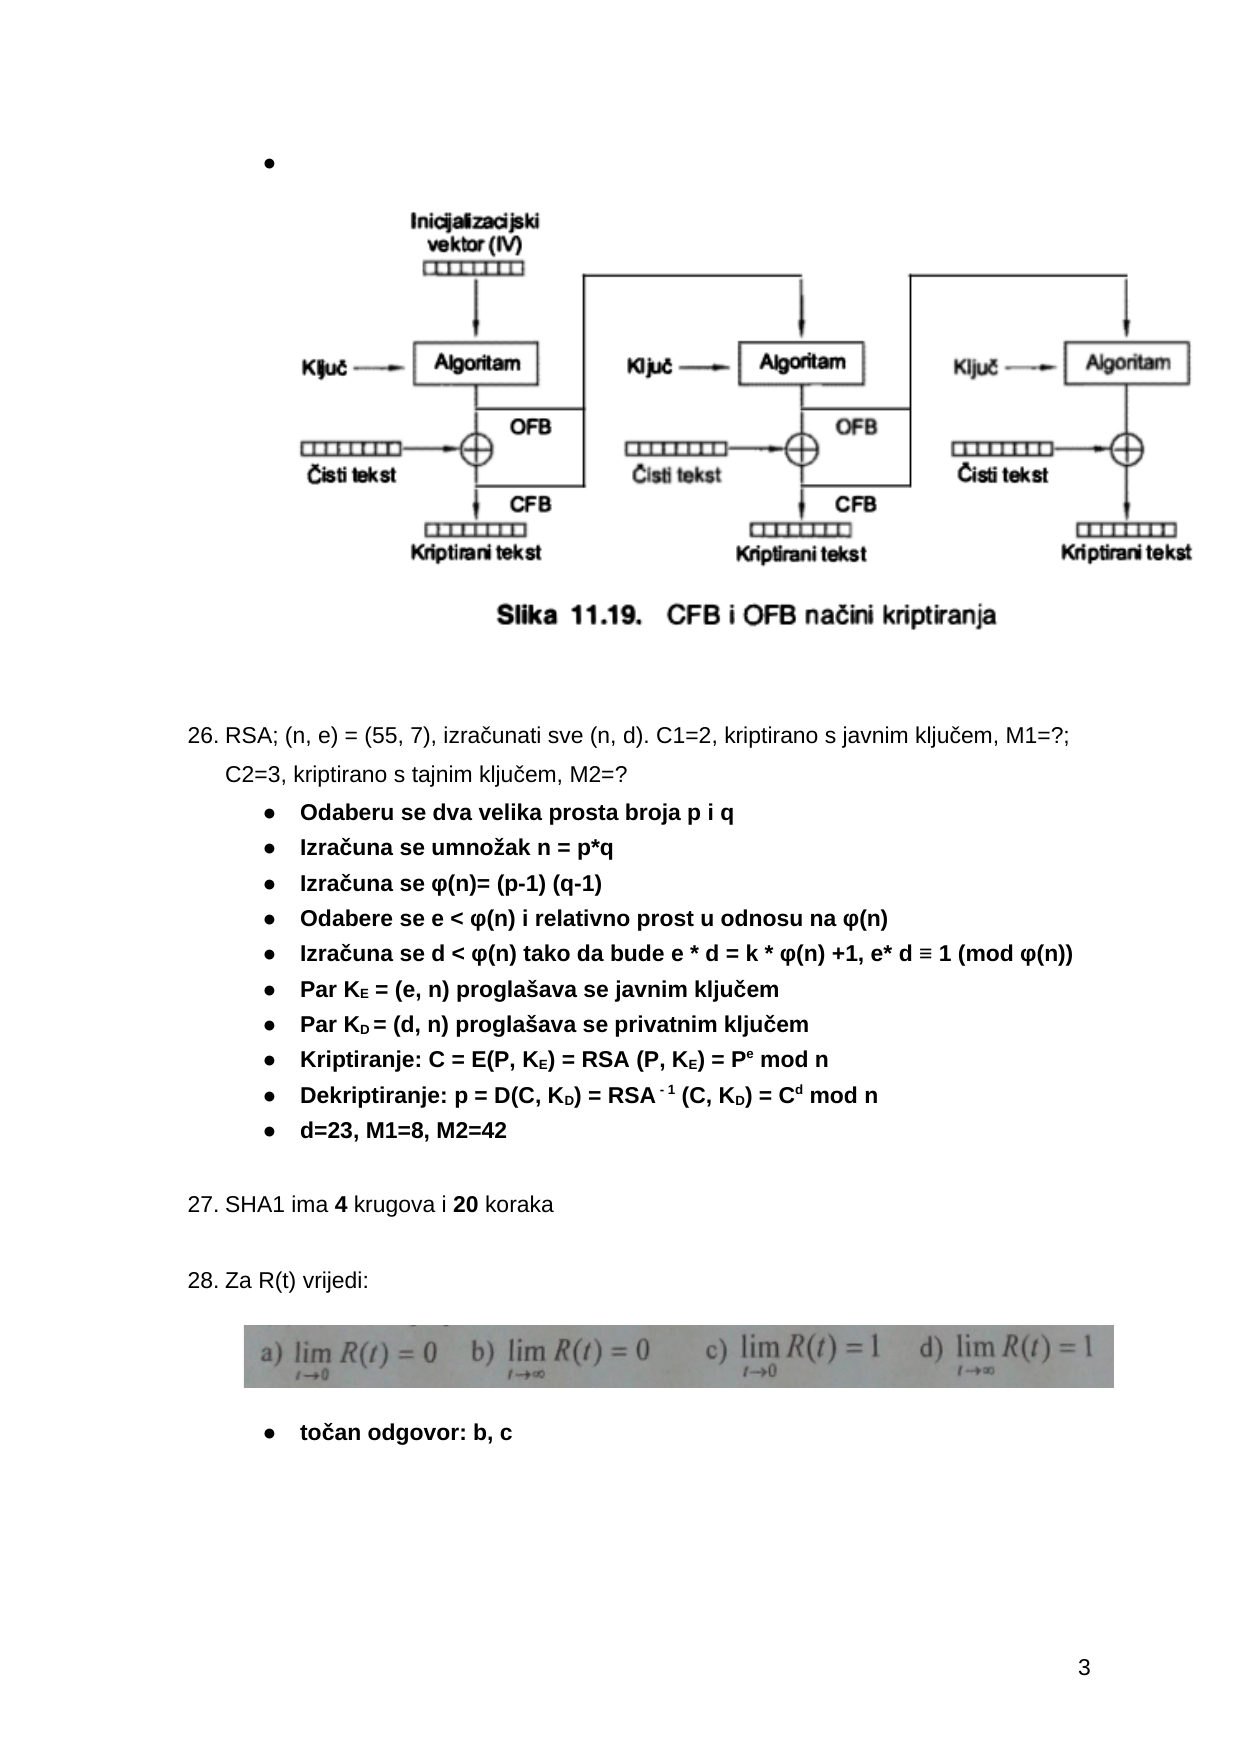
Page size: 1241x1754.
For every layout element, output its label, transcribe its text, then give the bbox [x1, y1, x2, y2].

picture [281, 198, 1222, 671]
list Izračuna se d < φ(n) tako da bude e * d = k * φ(n) +1, e* d ≡ 1 (mod φ(n)) [262, 941, 1091, 967]
list Par KE = (e, n) proglašava se javnim ključem [262, 976, 1091, 1002]
list Dekriptiranje: p = D(C, KD) = RSA - 1 (C, KD) = Cd mod n [262, 1082, 1091, 1108]
list Odabere se e < φ(n) i relativno prost u odnosu na φ(n) [262, 906, 1091, 931]
picture [243, 1325, 1114, 1388]
list Kriptiranje: C = E(P, KE) = RSA (P, KE) = Pe mod n [262, 1047, 1091, 1073]
list RSA; (n, e) = (55, 7), izračunati sve (n, d). C1=2, kriptirano s javnim ključem, M1=?; C2=3, kriptirano s tajnim ključem, M2=? [187, 723, 1091, 787]
list točan odgovor: b, c [262, 1419, 1091, 1445]
list Izračuna se φ(n)= (p-1) (q-1) [262, 870, 1091, 896]
list Par KD = (d, n) proglašava se privatnim ključem [262, 1012, 1091, 1037]
list d=23, M1=8, M2=42 [262, 1118, 1091, 1143]
list Odaberu se dva velika prosta broja p i q [262, 800, 1091, 825]
list SHA1 ima 4 krugova i 20 koraka [187, 1191, 1091, 1217]
list Izračuna se umnožak n = p*q [262, 835, 1091, 861]
list Za R(t) vrijedi: [187, 1268, 1091, 1407]
